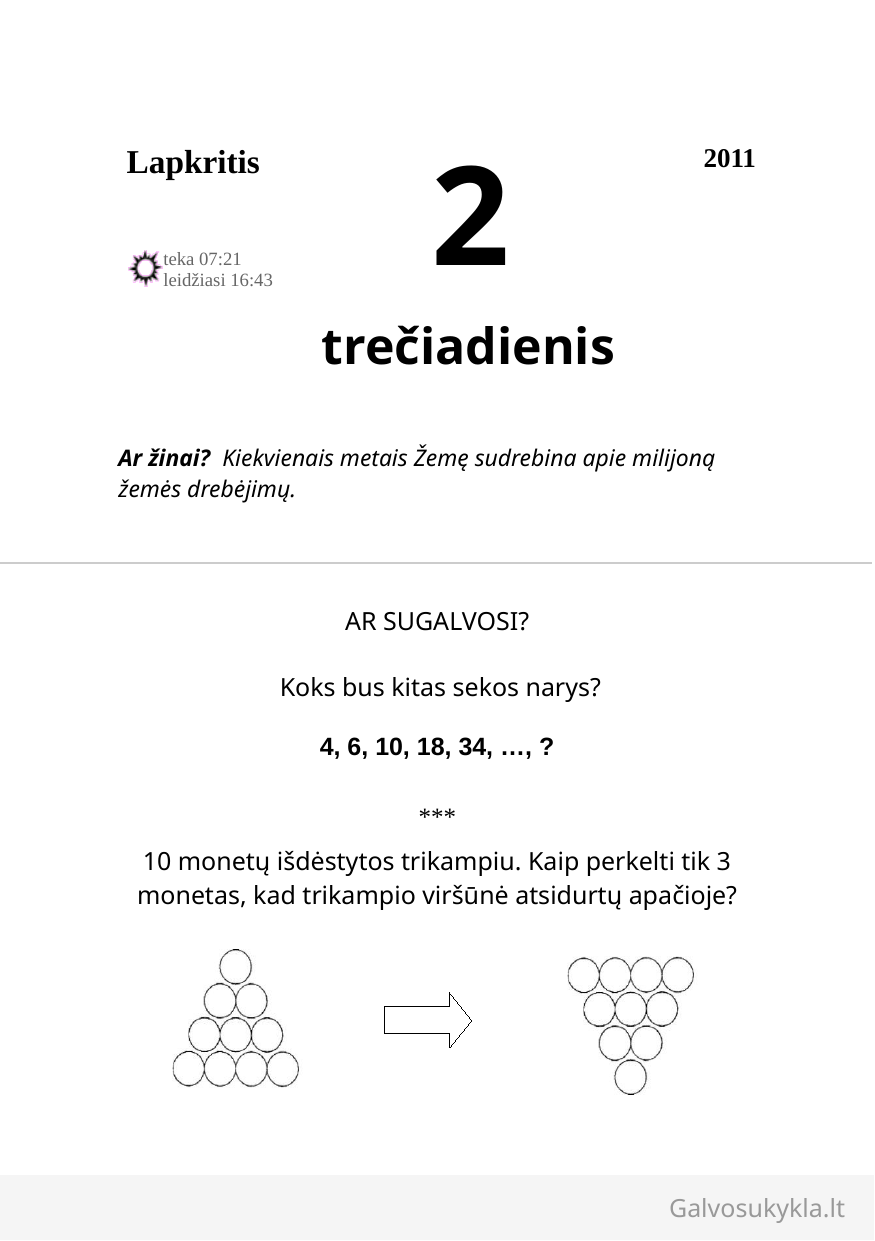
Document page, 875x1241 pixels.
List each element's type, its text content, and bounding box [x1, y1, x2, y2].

table_header 2011 [638, 118, 756, 379]
table_header [118, 288, 298, 379]
picture [172, 949, 307, 1095]
picture [567, 949, 702, 1095]
table_header Lapkritis teka 07:21 leidžiasi 16:43 [118, 118, 298, 287]
text Koks bus kitas sekos narys? [118, 669, 756, 703]
table_header 2 trečiadienis [299, 118, 638, 379]
text Ar žinai? Kiekvienais metais Žemę sudrebina apie milijoną žemės drebėjimų. [118, 442, 756, 504]
text *** [118, 802, 756, 831]
text 4, 6, 10, 18, 34, …, ? [118, 732, 756, 761]
text AR SUGALVOSI? [118, 604, 756, 638]
text 10 monetų išdėstytos trikampiu. Kaip perkelti tik 3 monetas, kad trikampio viršūnė atsidurtų apačioje? [118, 843, 756, 911]
picture [127, 250, 164, 288]
